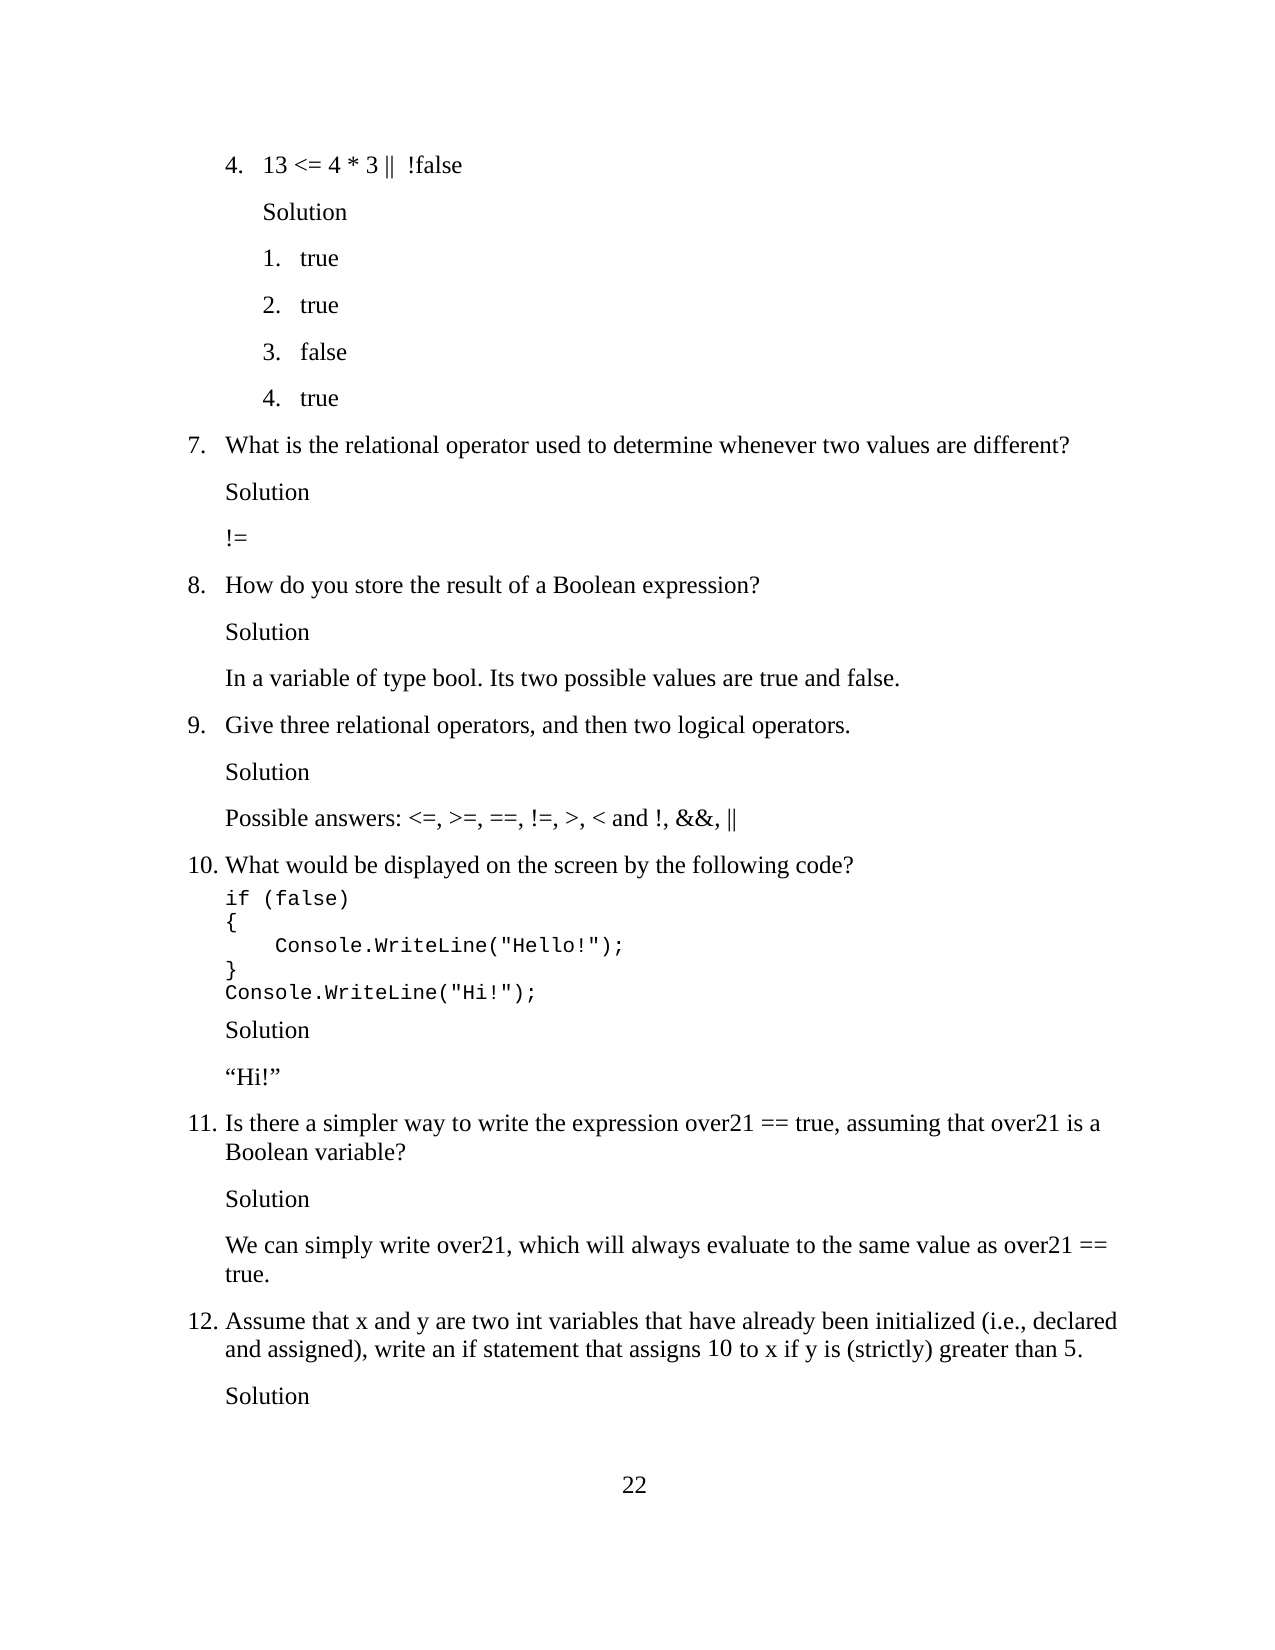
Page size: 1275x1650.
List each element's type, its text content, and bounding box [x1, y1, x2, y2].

list Is there a simpler way to write the expression over21 == true, assuming that over21 is a Boolean variable? [187, 1108, 1125, 1166]
list In a variable of type bool. Its two possible values are true and false. [187, 663, 1125, 692]
list How do you store the result of a Boolean expression? [187, 570, 1125, 599]
list What would be displayed on the screen by the following code? [187, 850, 1125, 879]
list Give three relational operators, and then two logical operators. [187, 710, 1125, 739]
list Possible answers: <=, >=, ==, !=, >, < and !, &&, || [187, 803, 1125, 832]
list { [187, 911, 1125, 935]
list true [262, 243, 1125, 272]
list 13 <= 4 * 3 || !false [225, 150, 1125, 179]
list Assume that x and y are two int variables that have already been initialized (i.e., declared and assigned), write an if statement that assigns to x if y is (strictly) greater than . [187, 1306, 1125, 1363]
list true [262, 383, 1125, 412]
list Solution [187, 1381, 1125, 1410]
list if (false) [187, 888, 1125, 911]
list Solution [187, 1184, 1125, 1212]
list != [187, 523, 1125, 552]
list Solution [225, 197, 1125, 225]
list Solution [187, 477, 1125, 505]
list Solution [187, 757, 1125, 785]
list Console.WriteLine("Hi!"); [187, 982, 1125, 1006]
list “Hi!” [187, 1062, 1125, 1090]
list true [262, 290, 1125, 319]
list Solution [187, 1015, 1125, 1044]
list Console.WriteLine("Hello!"); [187, 935, 1125, 959]
list Solution [187, 617, 1125, 645]
list What is the relational operator used to determine whenever two values are different? [187, 430, 1125, 459]
list false [262, 337, 1125, 365]
list We can simply write over21, which will always evaluate to the same value as over21 == true. [187, 1230, 1125, 1288]
list } [187, 959, 1125, 982]
